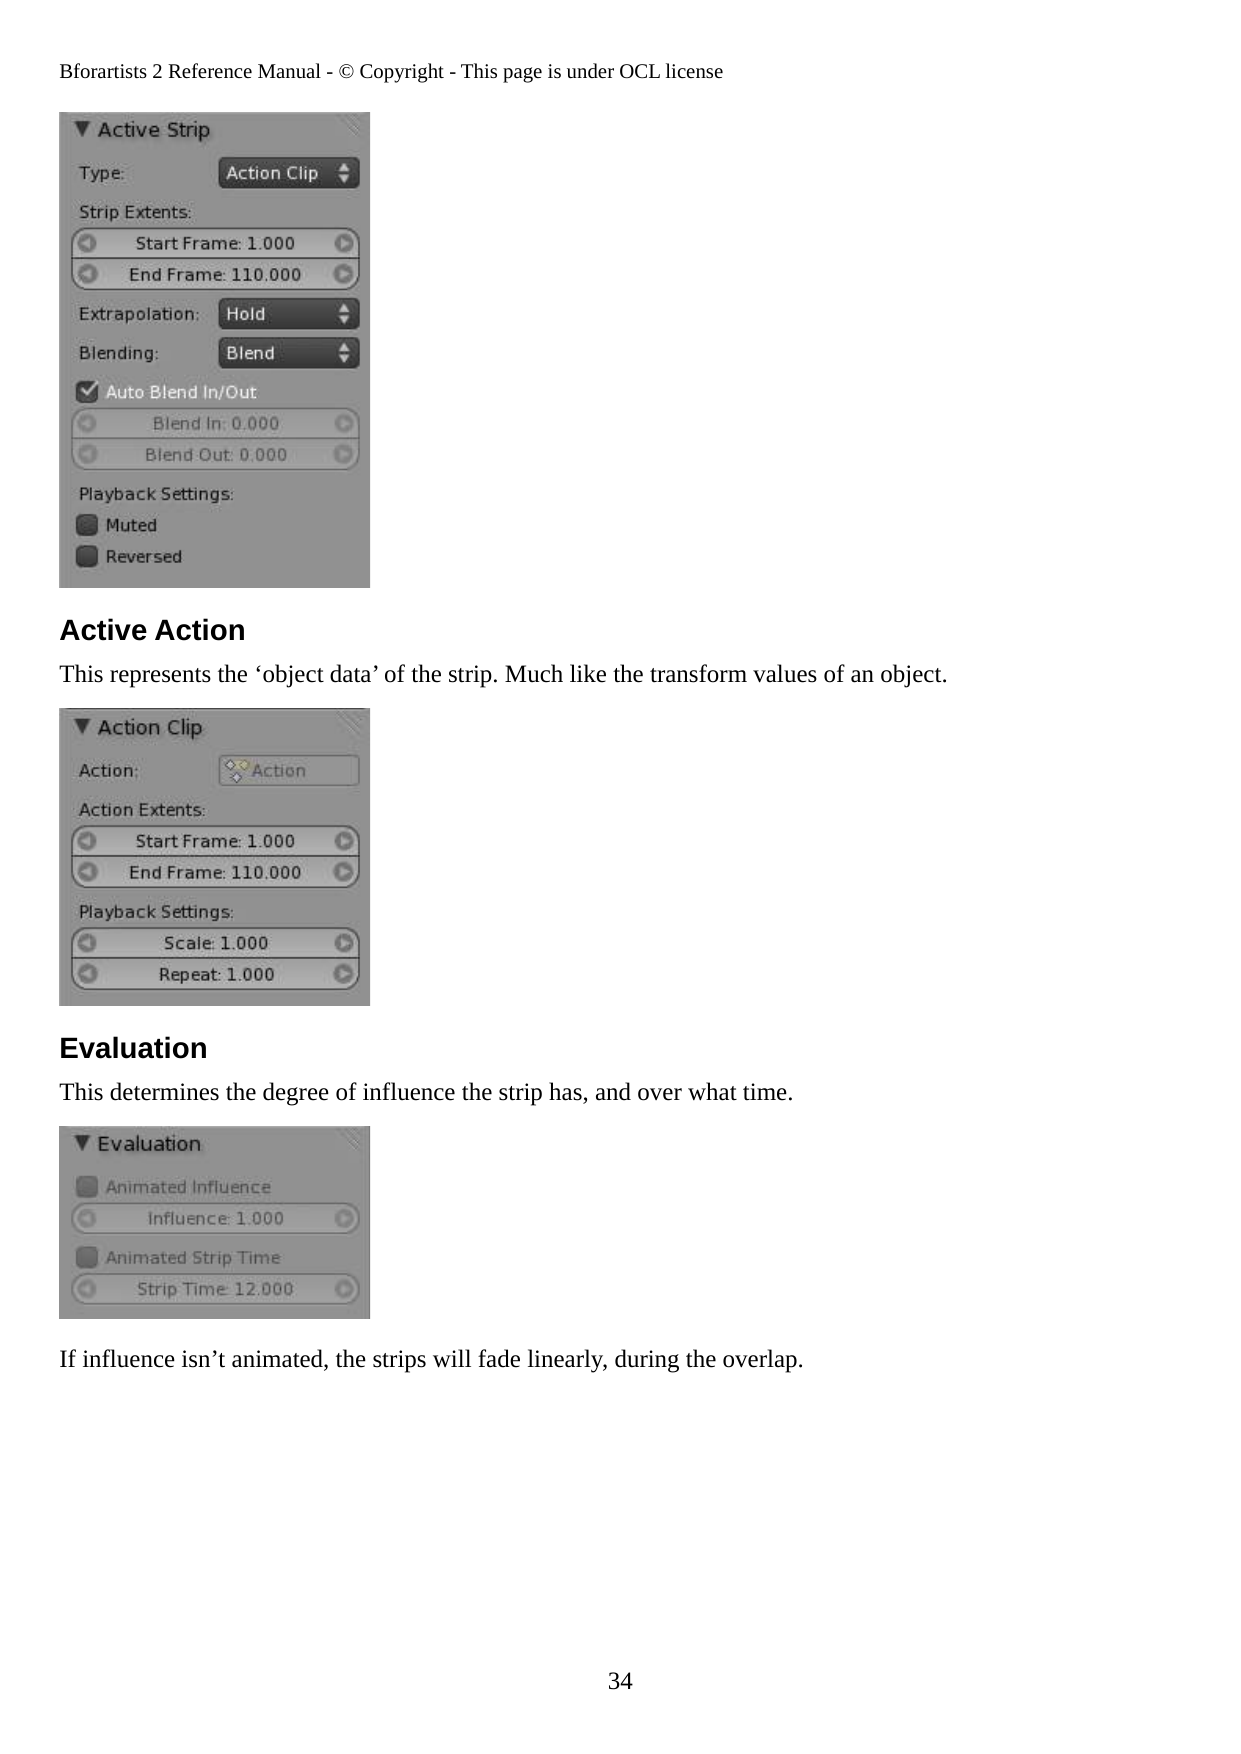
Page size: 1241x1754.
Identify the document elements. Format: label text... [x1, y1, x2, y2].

text This determines the degree of influence the strip has, and over what time. [59, 1077, 1181, 1106]
subtitle Active Action [59, 613, 1181, 647]
text This represents the ‘object data’ of the strip. Much like the transform values of an object. [59, 659, 1181, 688]
picture [59, 112, 371, 588]
subtitle Evaluation [59, 1031, 1181, 1065]
picture [59, 1126, 371, 1319]
text If influence isn’t animated, the strips will fade linearly, during the overlap. [59, 1344, 1181, 1373]
picture [59, 708, 371, 1006]
